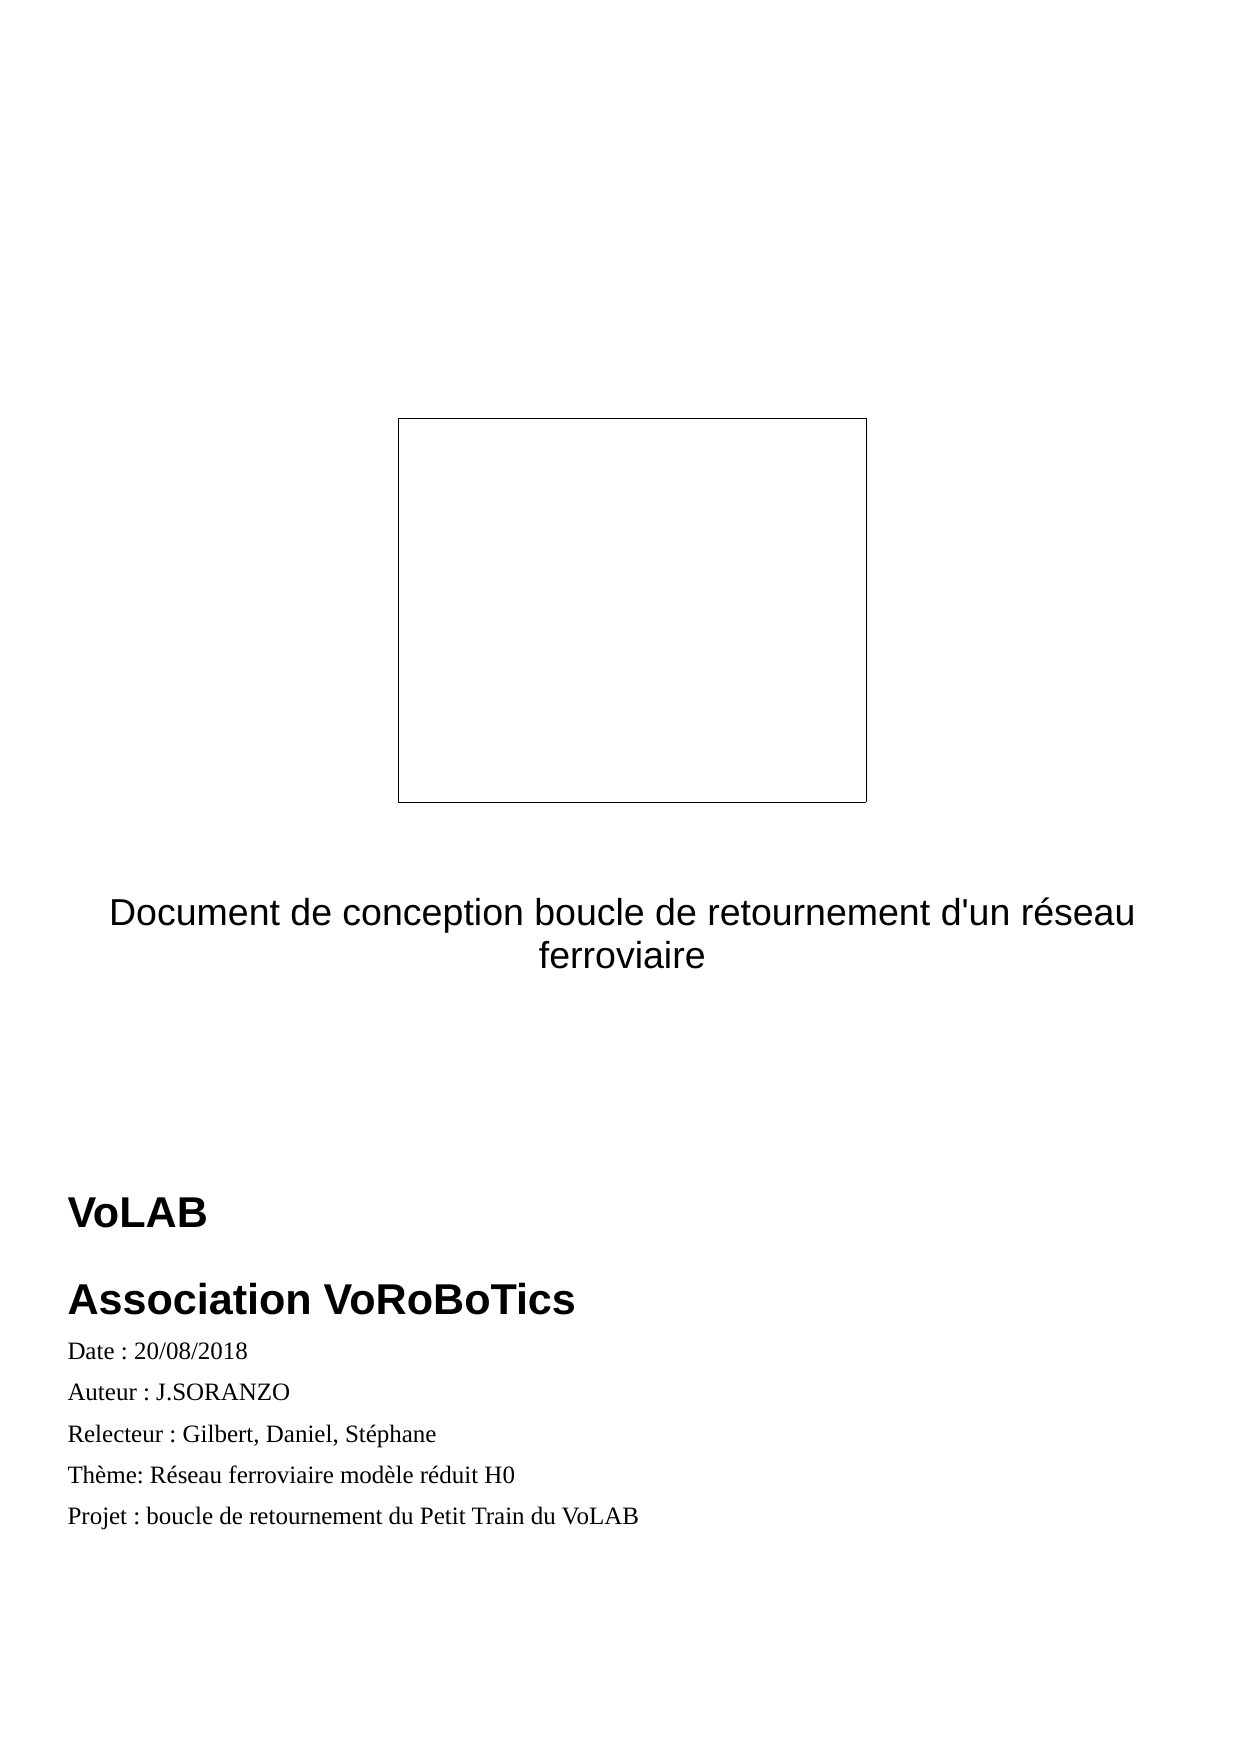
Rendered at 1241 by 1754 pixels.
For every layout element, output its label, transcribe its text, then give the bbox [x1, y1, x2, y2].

subtitle [1166, 1274, 1177, 1324]
text Thème: Réseau ferroviaire modèle réduit H0 [67, 1460, 793, 1489]
subtitle [1166, 1187, 1177, 1237]
text Date : 20/08/2018 [67, 1336, 793, 1365]
subtitle VoLAB [67, 1187, 793, 1237]
subtitle Association VoRoBoTics [67, 1274, 793, 1324]
subtitle Document de conception boucle de retournement d'un réseau ferroviaire [67, 891, 1177, 977]
text Auteur : J.SORANZO [67, 1377, 793, 1406]
text Relecteur : Gilbert, Daniel, Stéphane [67, 1419, 793, 1447]
text Projet : boucle de retournement du Petit Train du VoLAB [67, 1501, 793, 1530]
